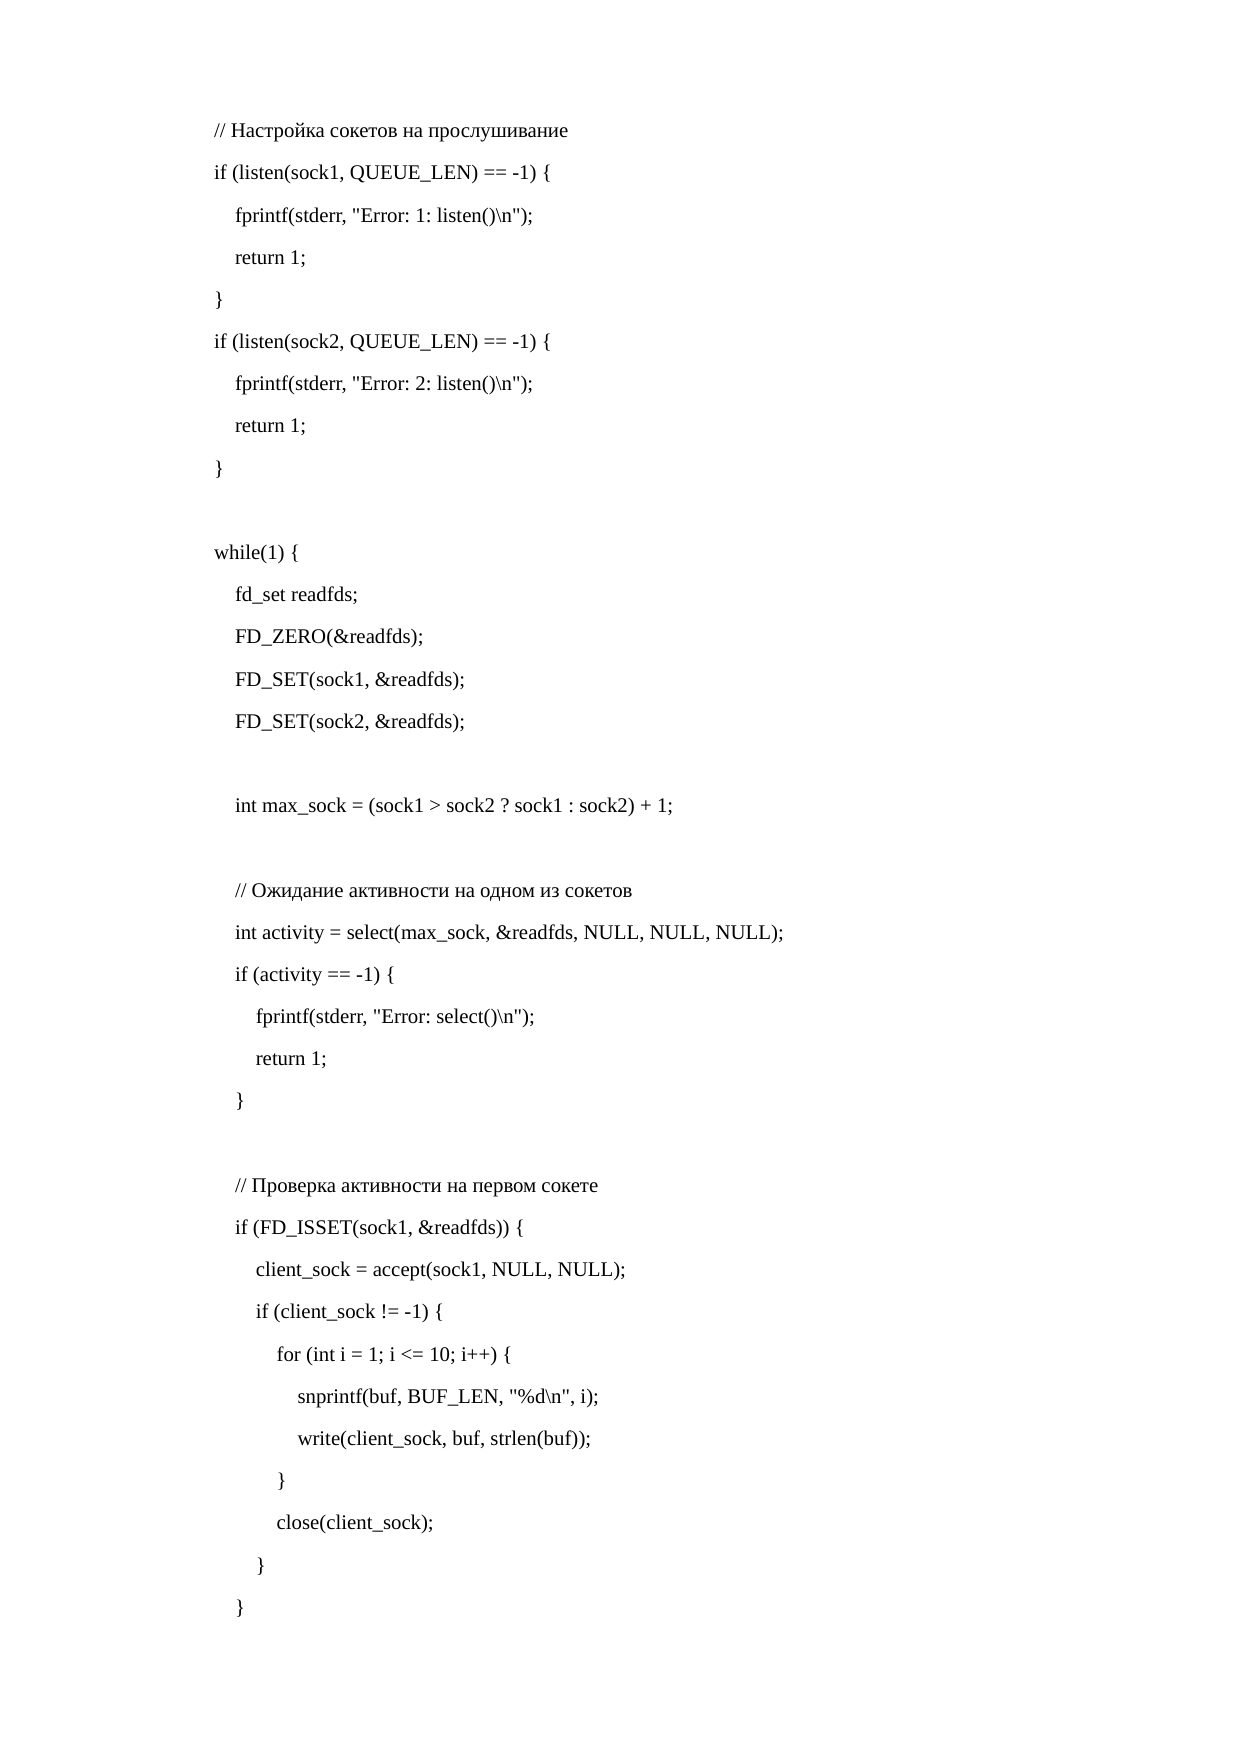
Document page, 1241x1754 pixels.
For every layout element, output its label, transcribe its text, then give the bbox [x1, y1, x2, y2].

text int activity = select(max_sock, &readfds, NULL, NULL, NULL); [193, 920, 1122, 944]
text if (activity == -1) { [193, 962, 1122, 986]
text // Настройка сокетов на прослушивание [193, 118, 1122, 142]
text write(client_sock, buf, strlen(buf)); [193, 1426, 1122, 1450]
text int max_sock = (sock1 > sock2 ? sock1 : sock2) + 1; [193, 793, 1122, 817]
text close(client_sock); [193, 1510, 1122, 1534]
text FD_ZERO(&readfds); [193, 624, 1122, 648]
text while(1) { [193, 540, 1122, 564]
text snprintf(buf, BUF_LEN, "%d\n", i); [193, 1384, 1122, 1408]
text if (listen(sock2, QUEUE_LEN) == -1) { [193, 329, 1122, 353]
text } [193, 1468, 1122, 1492]
text fprintf(stderr, "Error: select()\n"); [193, 1004, 1122, 1028]
text fprintf(stderr, "Error: 2: listen()\n"); [193, 371, 1122, 395]
text return 1; [193, 413, 1122, 437]
text } [193, 1552, 1122, 1577]
text } [193, 1088, 1122, 1112]
text FD_SET(sock1, &readfds); [193, 667, 1122, 691]
text if (client_sock != -1) { [193, 1299, 1122, 1323]
text for (int i = 1; i <= 10; i++) { [193, 1342, 1122, 1366]
text if (listen(sock1, QUEUE_LEN) == -1) { [193, 160, 1122, 184]
text return 1; [193, 1046, 1122, 1070]
text if (FD_ISSET(sock1, &readfds)) { [193, 1215, 1122, 1239]
text FD_SET(sock2, &readfds); [193, 709, 1122, 733]
text client_sock = accept(sock1, NULL, NULL); [193, 1257, 1122, 1281]
text fprintf(stderr, "Error: 1: listen()\n"); [193, 202, 1122, 227]
text // Проверка активности на первом сокете [193, 1173, 1122, 1197]
text } [193, 1595, 1122, 1619]
text } [193, 287, 1122, 311]
text fd_set readfds; [193, 582, 1122, 606]
text return 1; [193, 245, 1122, 269]
text } [193, 456, 1122, 480]
text // Ожидание активности на одном из сокетов [193, 877, 1122, 902]
